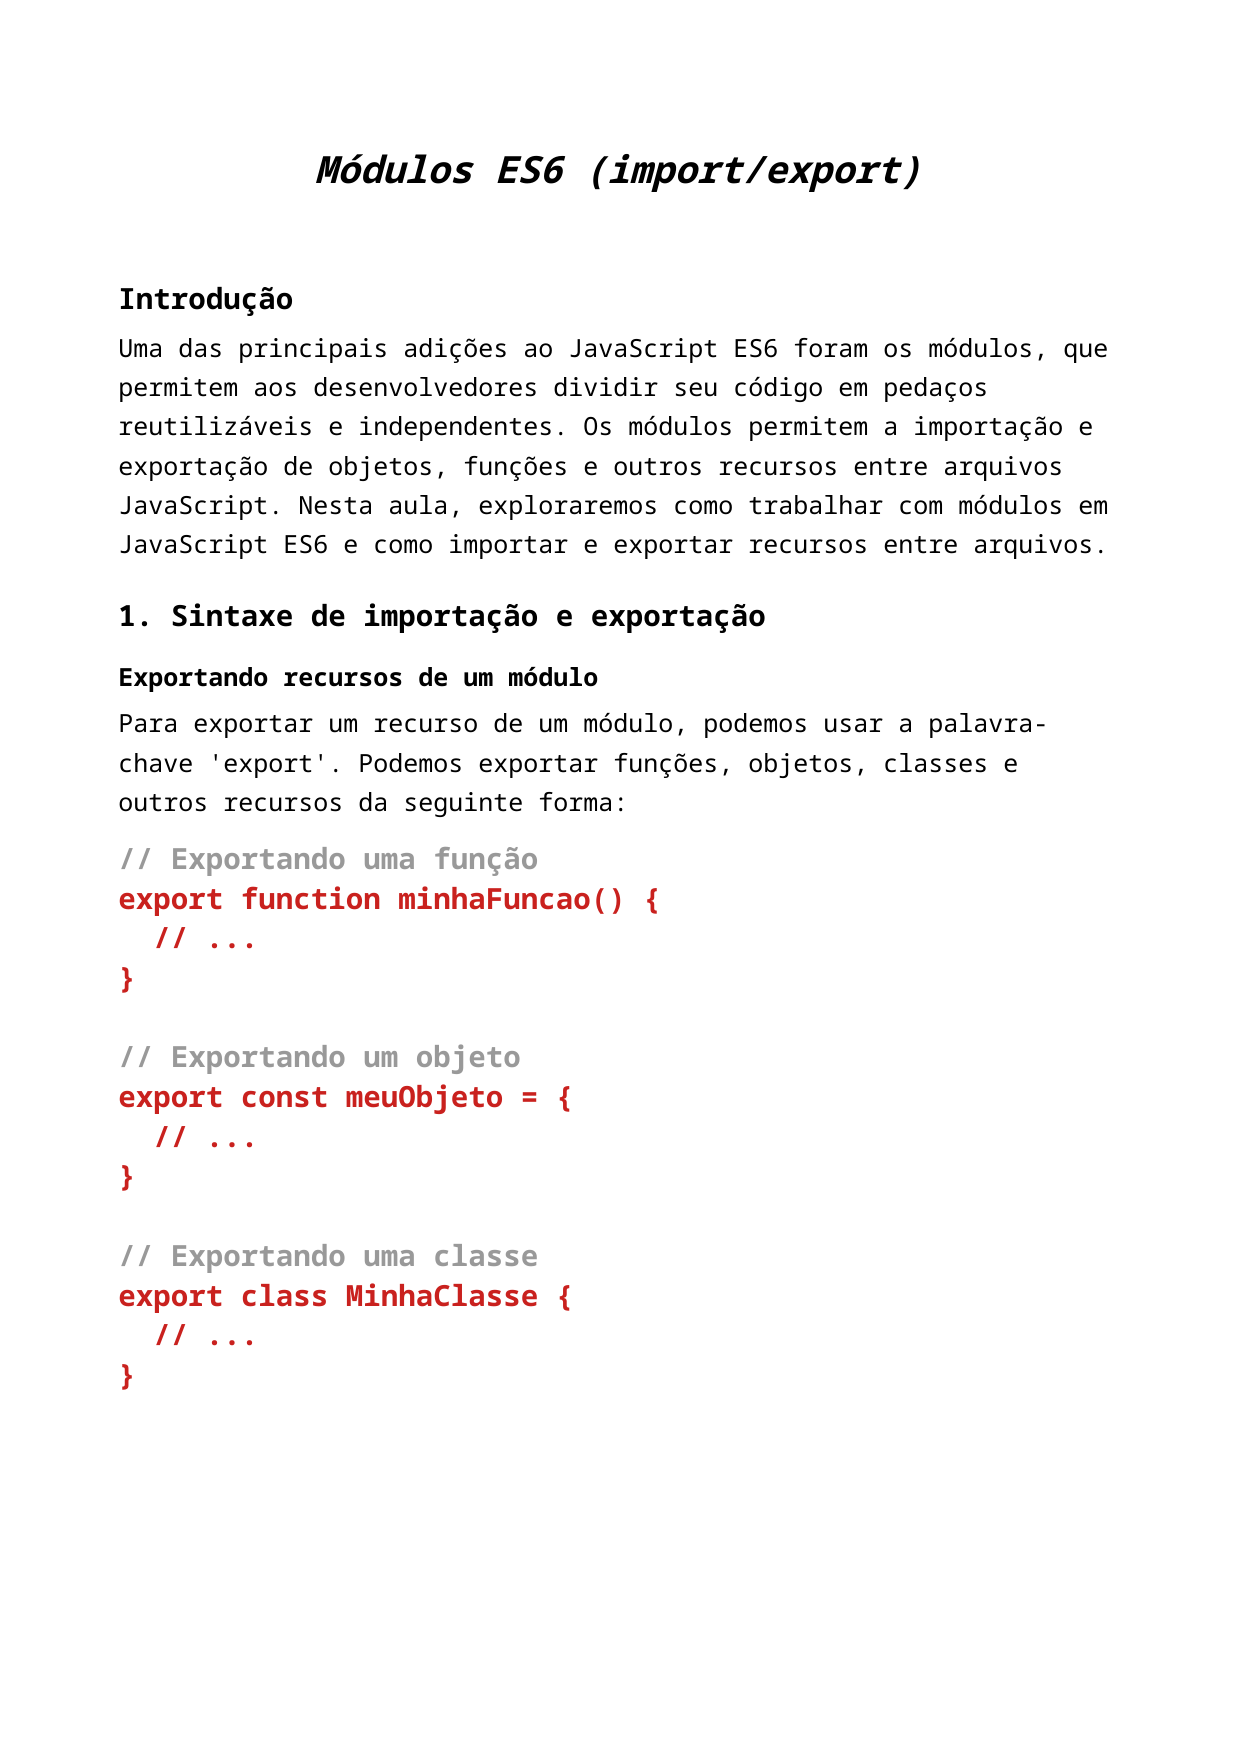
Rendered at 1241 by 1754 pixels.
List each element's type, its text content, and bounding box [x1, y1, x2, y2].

text Uma das principais adições ao JavaScript ES6 foram os módulos, que permitem aos desenvolvedores dividir seu código em pedaços reutilizáveis e independentes. Os módulos permitem a importação e exportação de objetos, funções e outros recursos entre arquivos JavaScript. Nesta aula, exploraremos como trabalhar com módulos em JavaScript ES6 e como importar e exportar recursos entre arquivos. [118, 331, 1122, 561]
subtitle Módulos ES6 (import/export) [118, 143, 1122, 194]
subtitle Exportando recursos de um módulo [118, 659, 1122, 694]
text // ... [118, 1314, 1122, 1354]
text } [118, 957, 1122, 997]
subtitle 1. Sintaxe de importação e exportação [118, 595, 1122, 634]
text export function minhaFuncao() { [118, 878, 1122, 918]
text Para exportar um recurso de um módulo, podemos usar a palavra-chave 'export'. Podemos exportar funções, objetos, classes e outros recursos da seguinte forma: [118, 706, 1122, 818]
text // Exportando uma classe [118, 1235, 1122, 1275]
text } [118, 1156, 1122, 1195]
text // Exportando um objeto [118, 1037, 1122, 1076]
text export const meuObjeto = { [118, 1076, 1122, 1116]
text // ... [118, 918, 1122, 957]
text // ... [118, 1116, 1122, 1156]
text // Exportando uma função [118, 838, 1122, 878]
text export class MinhaClasse { [118, 1275, 1122, 1314]
text } [118, 1354, 1122, 1394]
subtitle Introdução [118, 278, 1122, 318]
